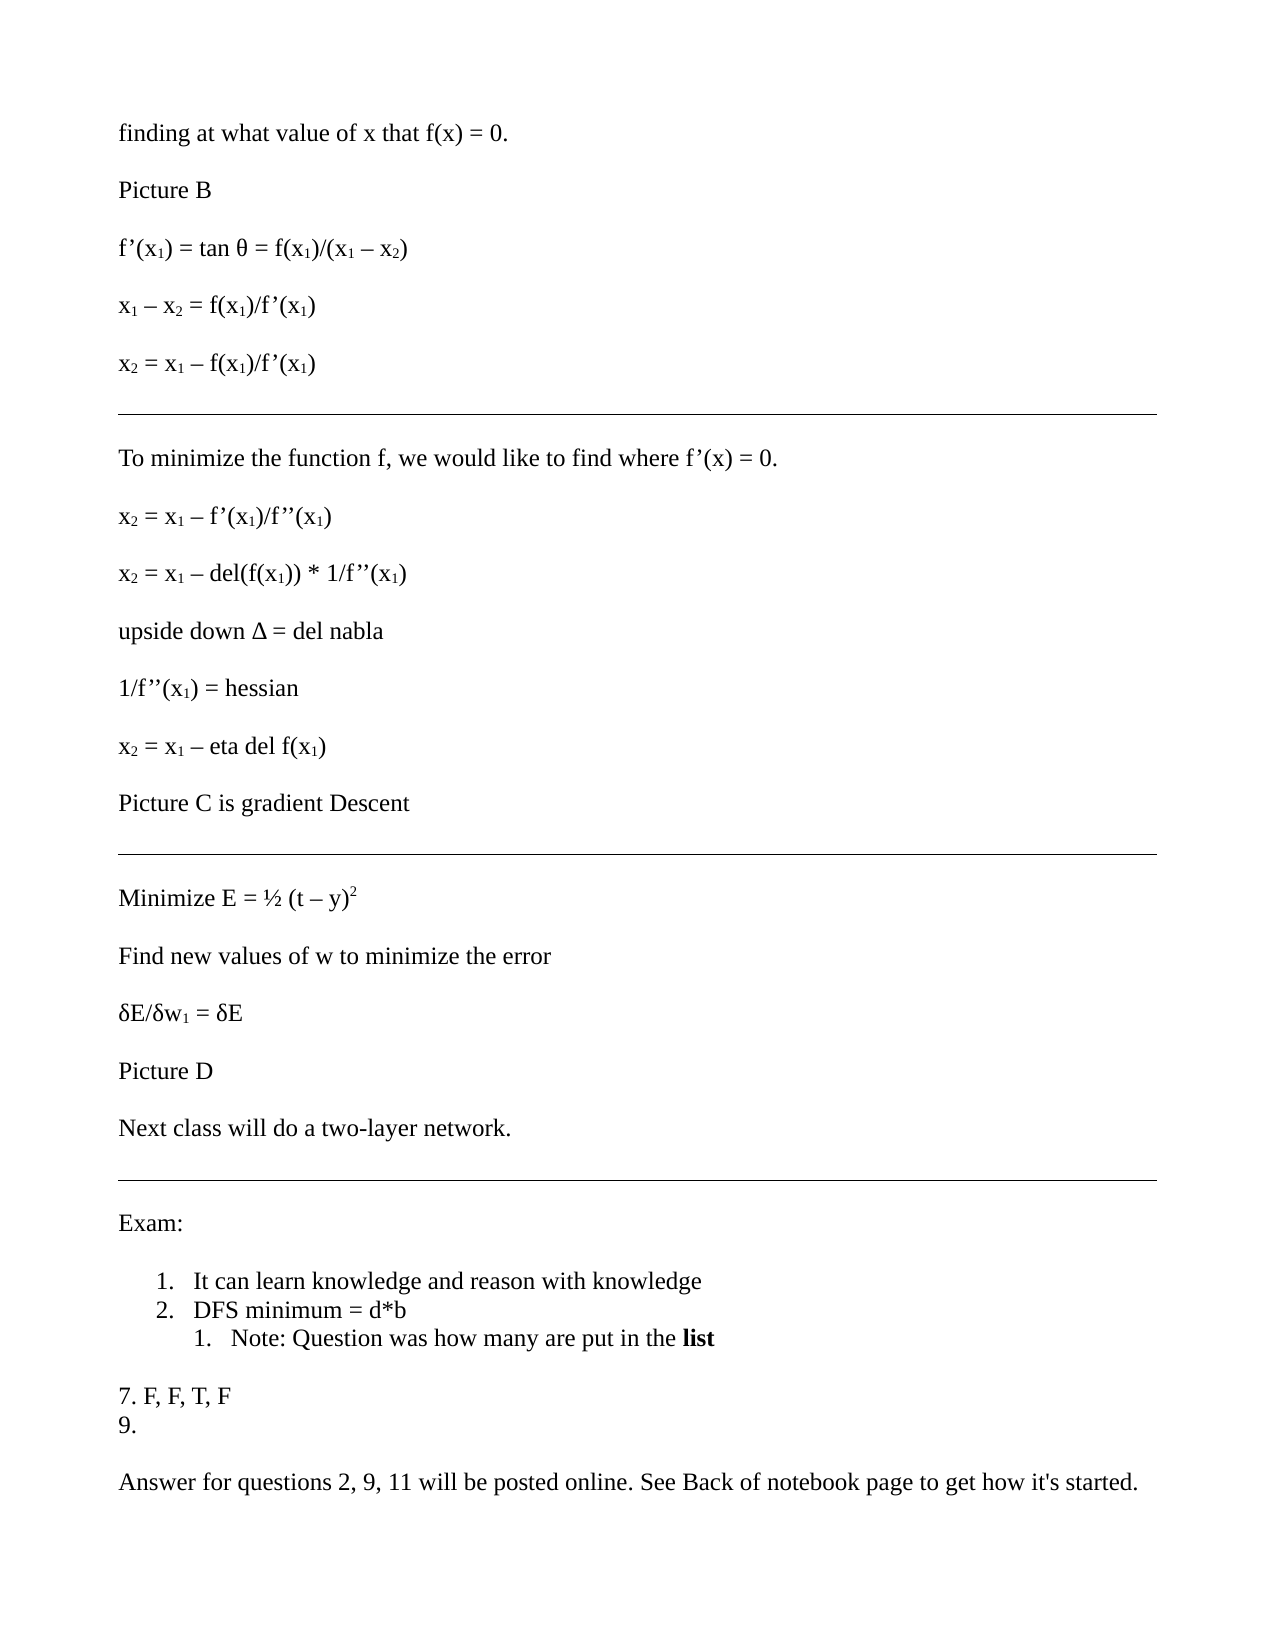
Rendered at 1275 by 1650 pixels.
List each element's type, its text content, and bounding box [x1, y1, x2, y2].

text Picture C is gradient Descent [118, 788, 1157, 817]
text finding at what value of x that f(x) = 0. [118, 118, 1157, 147]
list It can learn knowledge and reason with knowledge [156, 1266, 1157, 1295]
text Find new values of w to minimize the error [118, 941, 1157, 969]
text x2 = x1 – f’(x1)/f’’(x1) [118, 501, 1157, 529]
text f’(x1) = tan θ = f(x1)/(x1 – x2) [118, 233, 1157, 262]
text Picture B [118, 176, 1157, 204]
text 7. F, F, T, F [118, 1381, 1157, 1410]
text x2 = x1 – f(x1)/f’(x1) [118, 348, 1157, 377]
list Note: Question was how many are put in the list [193, 1323, 1157, 1352]
list DFS minimum = d*b [156, 1295, 1157, 1323]
text Exam: [118, 1208, 1157, 1237]
text x1 – x2 = f(x1)/f’(x1) [118, 291, 1157, 319]
text x2 = x1 – eta del f(x1) [118, 731, 1157, 759]
text 1/f’’(x1) = hessian [118, 673, 1157, 702]
text 9. [118, 1410, 1157, 1438]
text Answer for questions 2, 9, 11 will be posted online. See Back of notebook page to get how it's started. [118, 1467, 1157, 1496]
text To minimize the function f, we would like to find where f’(x) = 0. [118, 443, 1157, 472]
text x2 = x1 – del(f(x1)) * 1/f’’(x1) [118, 558, 1157, 587]
text δE/δw1 = δE [118, 998, 1157, 1027]
text Picture D [118, 1056, 1157, 1084]
text Next class will do a two-layer network. [118, 1113, 1157, 1142]
text upside down Δ = del nabla [118, 616, 1157, 644]
text Minimize E = ½ (t – y)2 [118, 883, 1157, 912]
